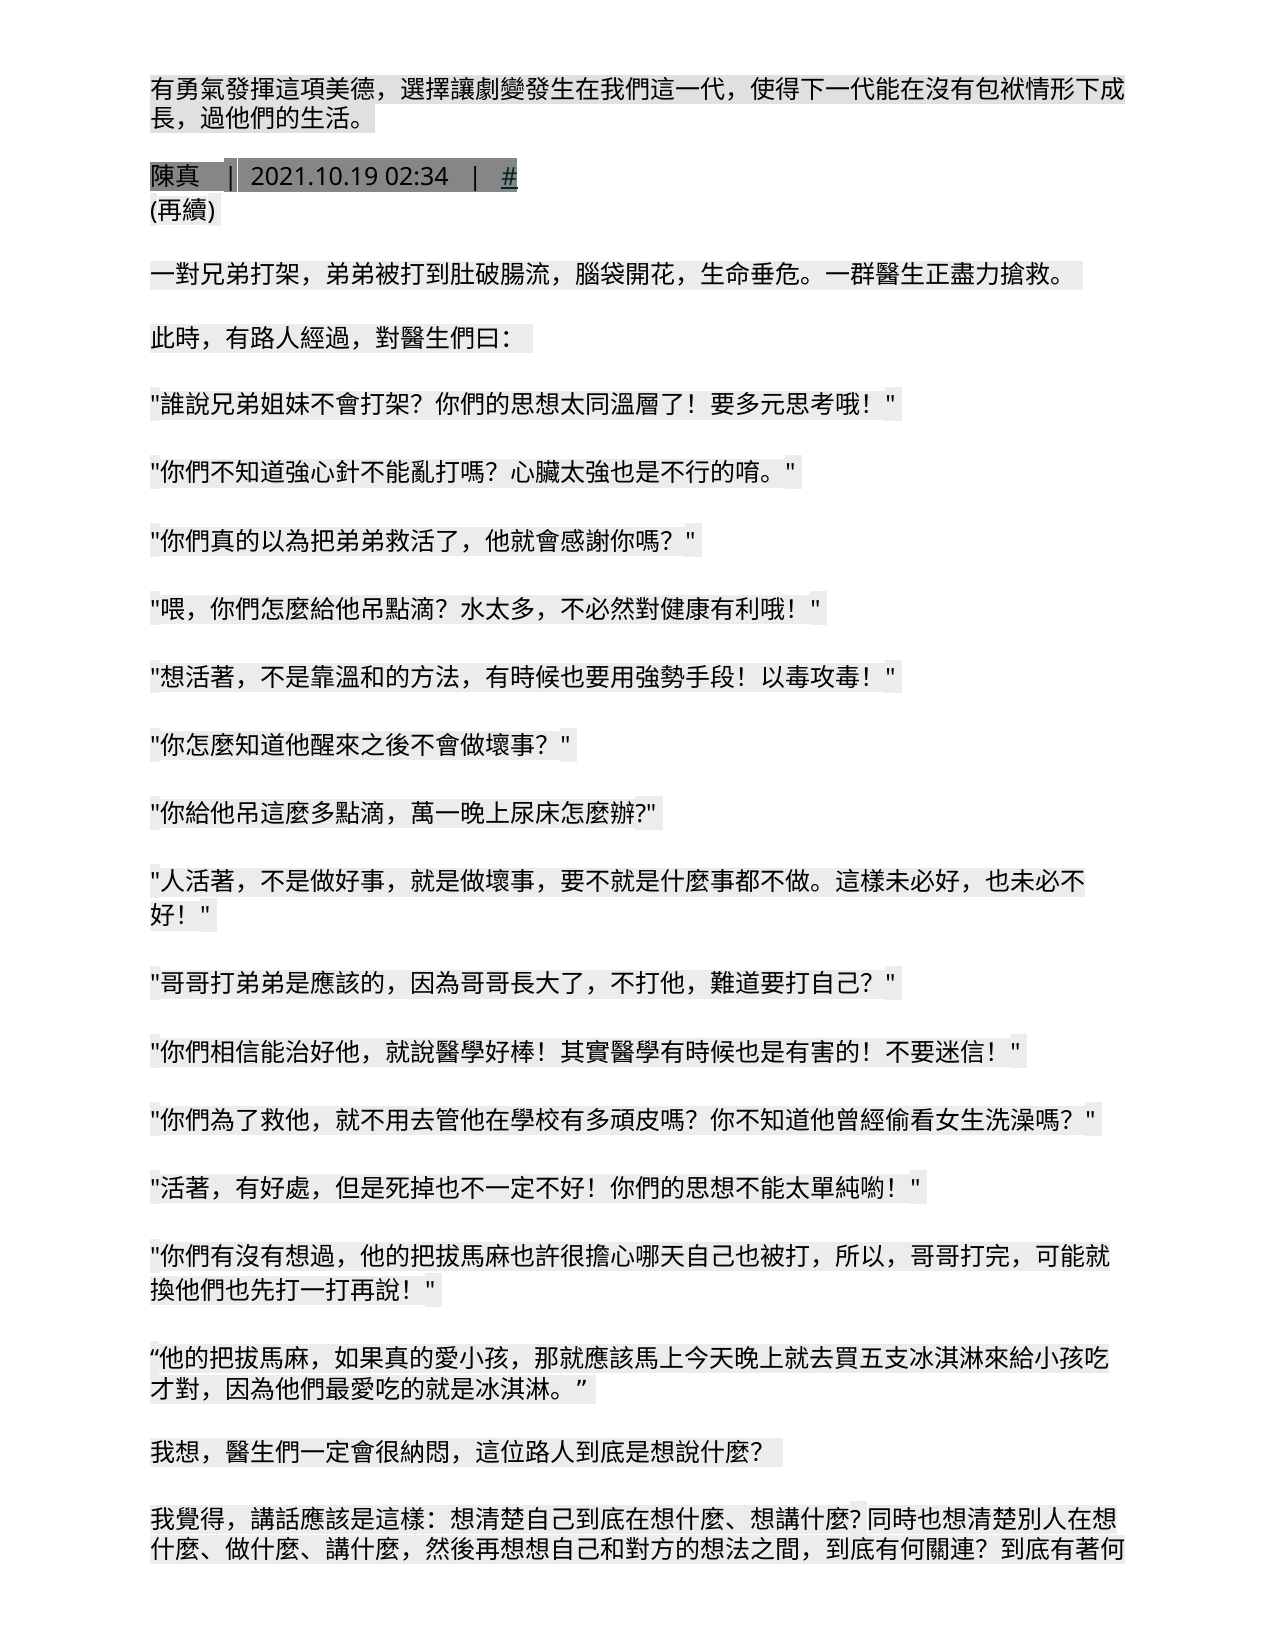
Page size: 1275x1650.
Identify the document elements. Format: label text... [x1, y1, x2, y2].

text 黎建南先生曾判斷，大陸若決定動用武力統一台灣，過程中會盡力保持三個原則，依序是：最好不死人、儘量少死人、要死死軍人。這三句話裡，句句都有死字，不是很吉利，但我覺得這是無奈下的務實。和平統一是大團圓般的夢想，就現實來說，如果能在只犧牲雙方少部分軍人的情形下，就完成統一，應該也是兩岸人民經過一段療傷後都能接受的小團圓結局。要達到這樣的局面，平民不參與戰事是絕對必要的（議和團善莫大焉）。至於軍人，應該尋求以低傷亡的方式進行較量（為了一部分不見棺材不掉淚的人），分勝負後就止戰，進入政治談判，這在歷史上有許多前例可尋。 議和團在訴求人民的利益與福祉時，不妨多強調子孫們的長遠福祉。我認為當情勢嚴峻時，大部分台灣人都能認清現實，也能相信共產黨不會讓台灣人過苦日子。但對許多社會上的中堅力量來說，心裡最大的難關還是在不想冒風險面對統一後可能的生活方式劇變、社會結構劇變、意識型態劇變等等。此時應該多想想子孫們的長遠福祉。我年輕時曾有不少長輩對我說：「我這一生就這樣了，改變不了了，但你不同。你還年輕，應該多看看，多跑跑，過你自己的生活。」我認為這是台灣社會很好的美德。如今我輩面臨重大決擇，應該有勇氣發揮這項美德，選擇讓劇變發生在我們這一代，使得下一代能在沒有包袱情形下成長，過他們的生活。 [150, 75, 1125, 133]
text 陳真 | 2021.10.19 02:34 | # [150, 158, 1125, 192]
text (再續) 一對兄弟打架，弟弟被打到肚破腸流，腦袋開花，生命垂危。一群醫生正盡力搶救。 此時，有路人經過，對醫生們曰： "誰說兄弟姐妹不會打架？你們的思想太同溫層了！要多元思考哦！" "你們不知道強心針不能亂打嗎？心臟太強也是不行的唷。" "你們真的以為把弟弟救活了，他就會感謝你嗎？" "喂，你們怎麼給他吊點滴？水太多，不必然對健康有利哦！" "想活著，不是靠溫和的方法，有時候也要用強勢手段！以毒攻毒！" "你怎麼知道他醒來之後不會做壞事？" "你給他吊這麼多點滴，萬一晚上尿床怎麼辦?" "人活著，不是做好事，就是做壞事，要不就是什麼事都不做。這樣未必好，也未必不好！" "哥哥打弟弟是應該的，因為哥哥長大了，不打他，難道要打自己？" "你們相信能治好他，就說醫學好棒！其實醫學有時候也是有害的！不要迷信！" "你們為了救他，就不用去管他在學校有多頑皮嗎？你不知道他曾經偷看女生洗澡嗎？" "活著，有好處，但是死掉也不一定不好！你們的思想不能太單純喲！" "你們有沒有想過，他的把拔馬麻也許很擔心哪天自己也被打，所以，哥哥打完，可能就換他們也先打一打再說！" “他的把拔馬麻，如果真的愛小孩，那就應該馬上今天晚上就去買五支冰淇淋來給小孩吃才對，因為他們最愛吃的就是冰淇淋。” 我想，醫生們一定會很納悶，這位路人到底是想說什麼？ 我覺得，講話應該是這樣：想清楚自己到底在想什麼、想講什麼? 同時也想清楚別人在想什麼、做什麼、講什麼，然後再想想自己和對方的想法之間，到底有何關連？到底有著何 [150, 192, 1125, 1564]
